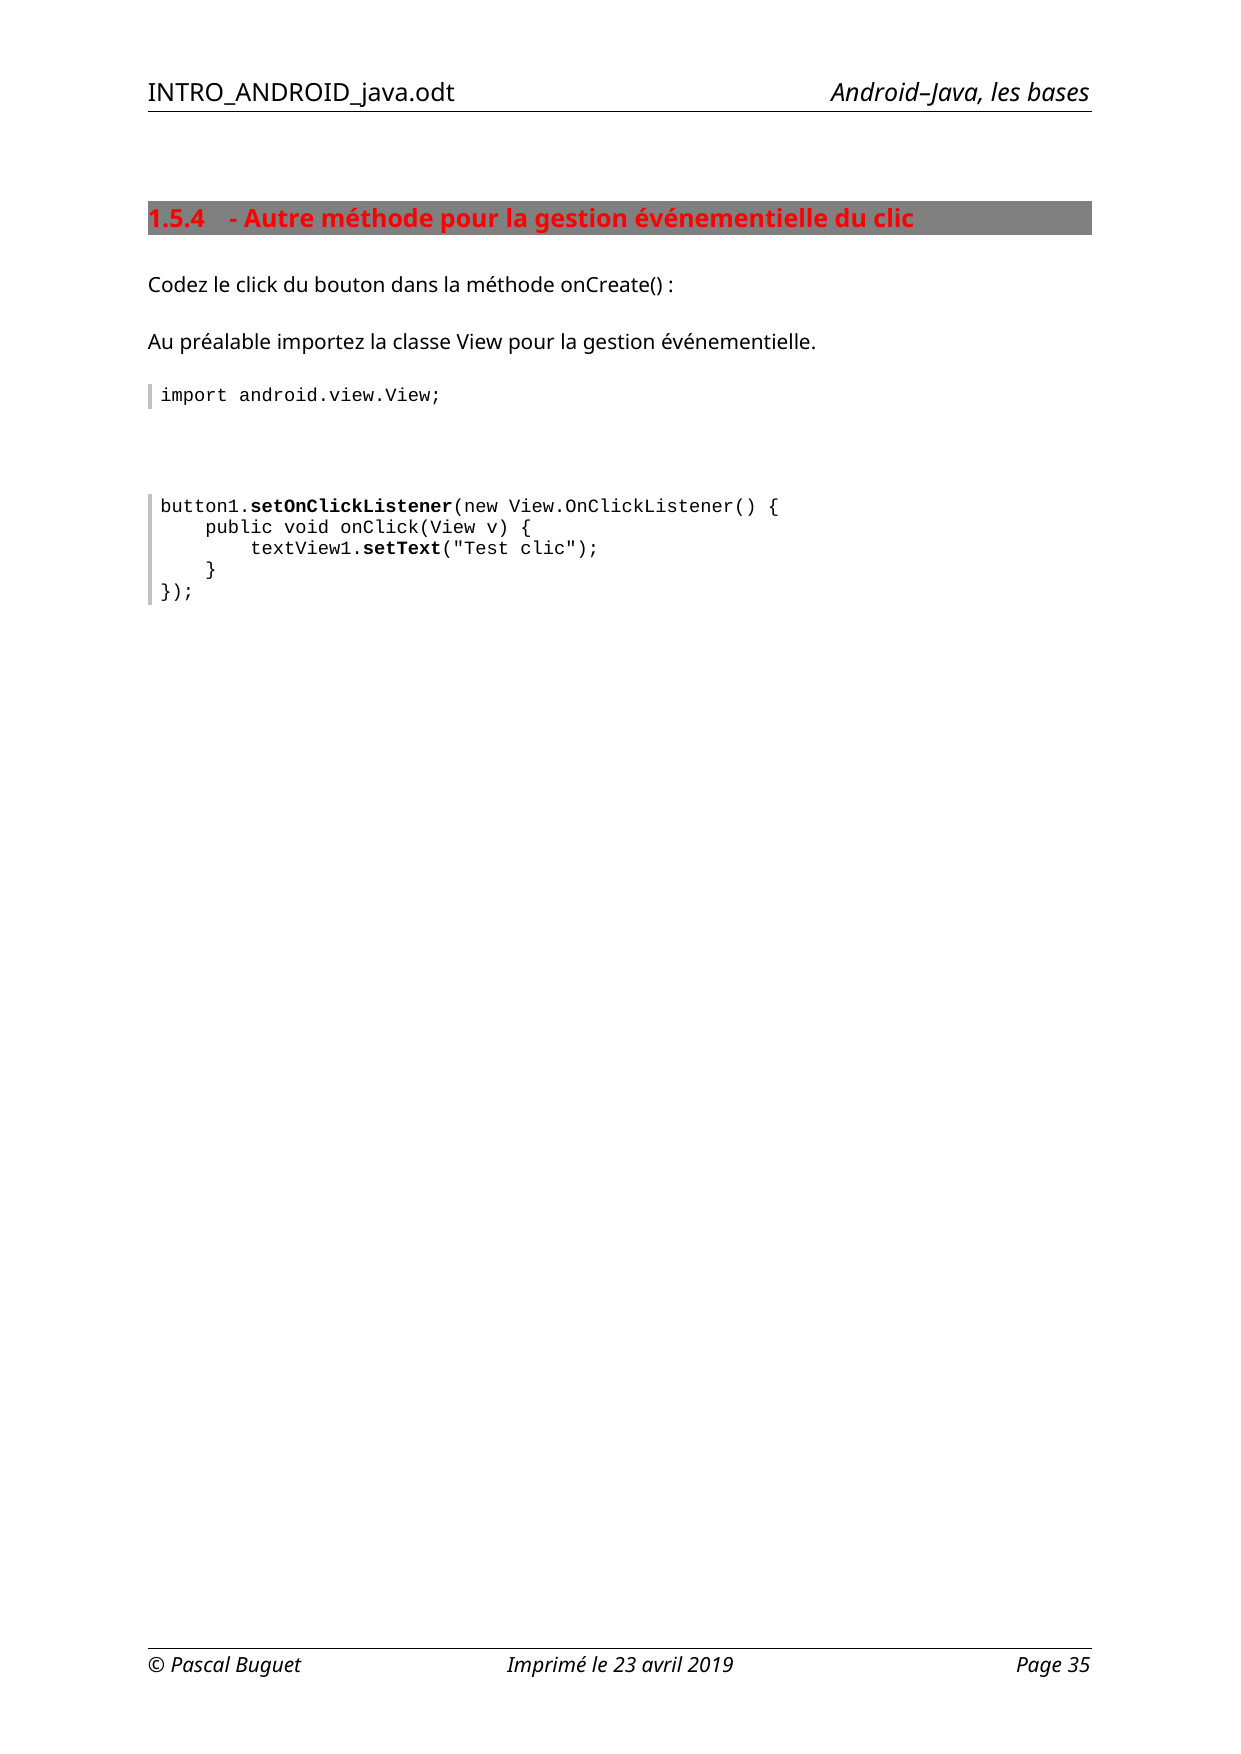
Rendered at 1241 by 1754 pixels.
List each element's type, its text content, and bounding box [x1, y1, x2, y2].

text Codez le click du bouton dans la méthode onCreate() : [148, 270, 1092, 298]
text } [152, 560, 1092, 581]
text }); [152, 581, 1092, 605]
subtitle - Autre méthode pour la gestion événementielle du clic [148, 201, 1092, 235]
text textView1.setText("Test clic"); [152, 539, 1092, 560]
text Au préalable importez la classe View pour la gestion événementielle. [148, 327, 1092, 355]
text import android.view.View; [152, 384, 1092, 409]
text button1.setOnClickListener(new View.OnClickListener() { [152, 494, 1092, 518]
text public void onClick(View v) { [152, 518, 1092, 539]
